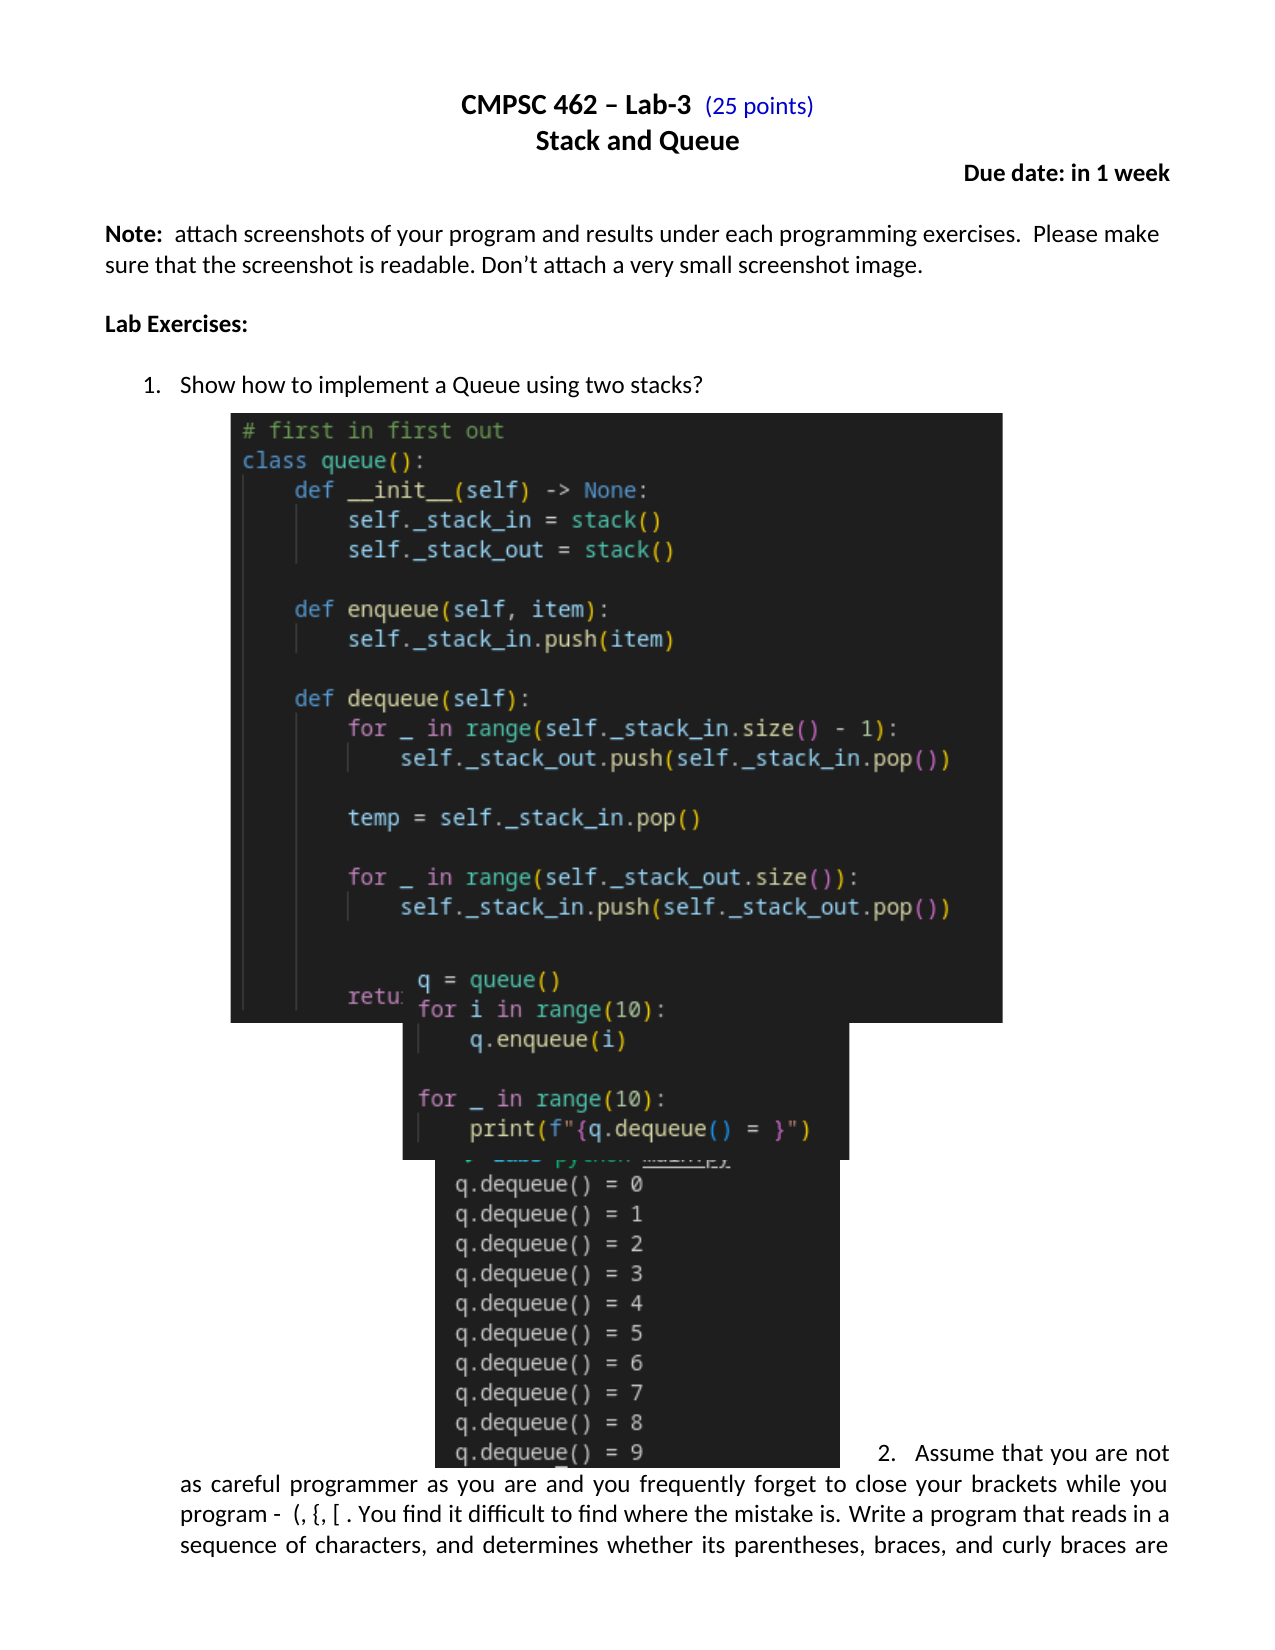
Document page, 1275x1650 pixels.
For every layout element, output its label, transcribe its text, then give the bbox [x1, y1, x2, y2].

list Assume that you are not as careful programmer as you are and you frequently forget to close your brackets while you program - (, {, [ . You find it difficult to find where the mistake is. Write a program that reads in a sequence of characters, and determines whether its parentheses, braces, and curly braces are [142, 1438, 1170, 1560]
text Stack and Queue [105, 122, 1170, 157]
subtitle Due date: in 1 week [105, 157, 1170, 188]
list Show how to implement a Queue using two stacks? [142, 369, 1170, 400]
subtitle Note: attach screenshots of your program and results under each programming exercises. Please make sure that the screenshot is readable. Don’t attach a very small screenshot image. [105, 218, 1170, 279]
text CMPSC 462 – Lab-3 (25 points) [105, 86, 1170, 122]
text Lab Exercises: [105, 308, 1170, 339]
picture [230, 413, 1003, 1468]
